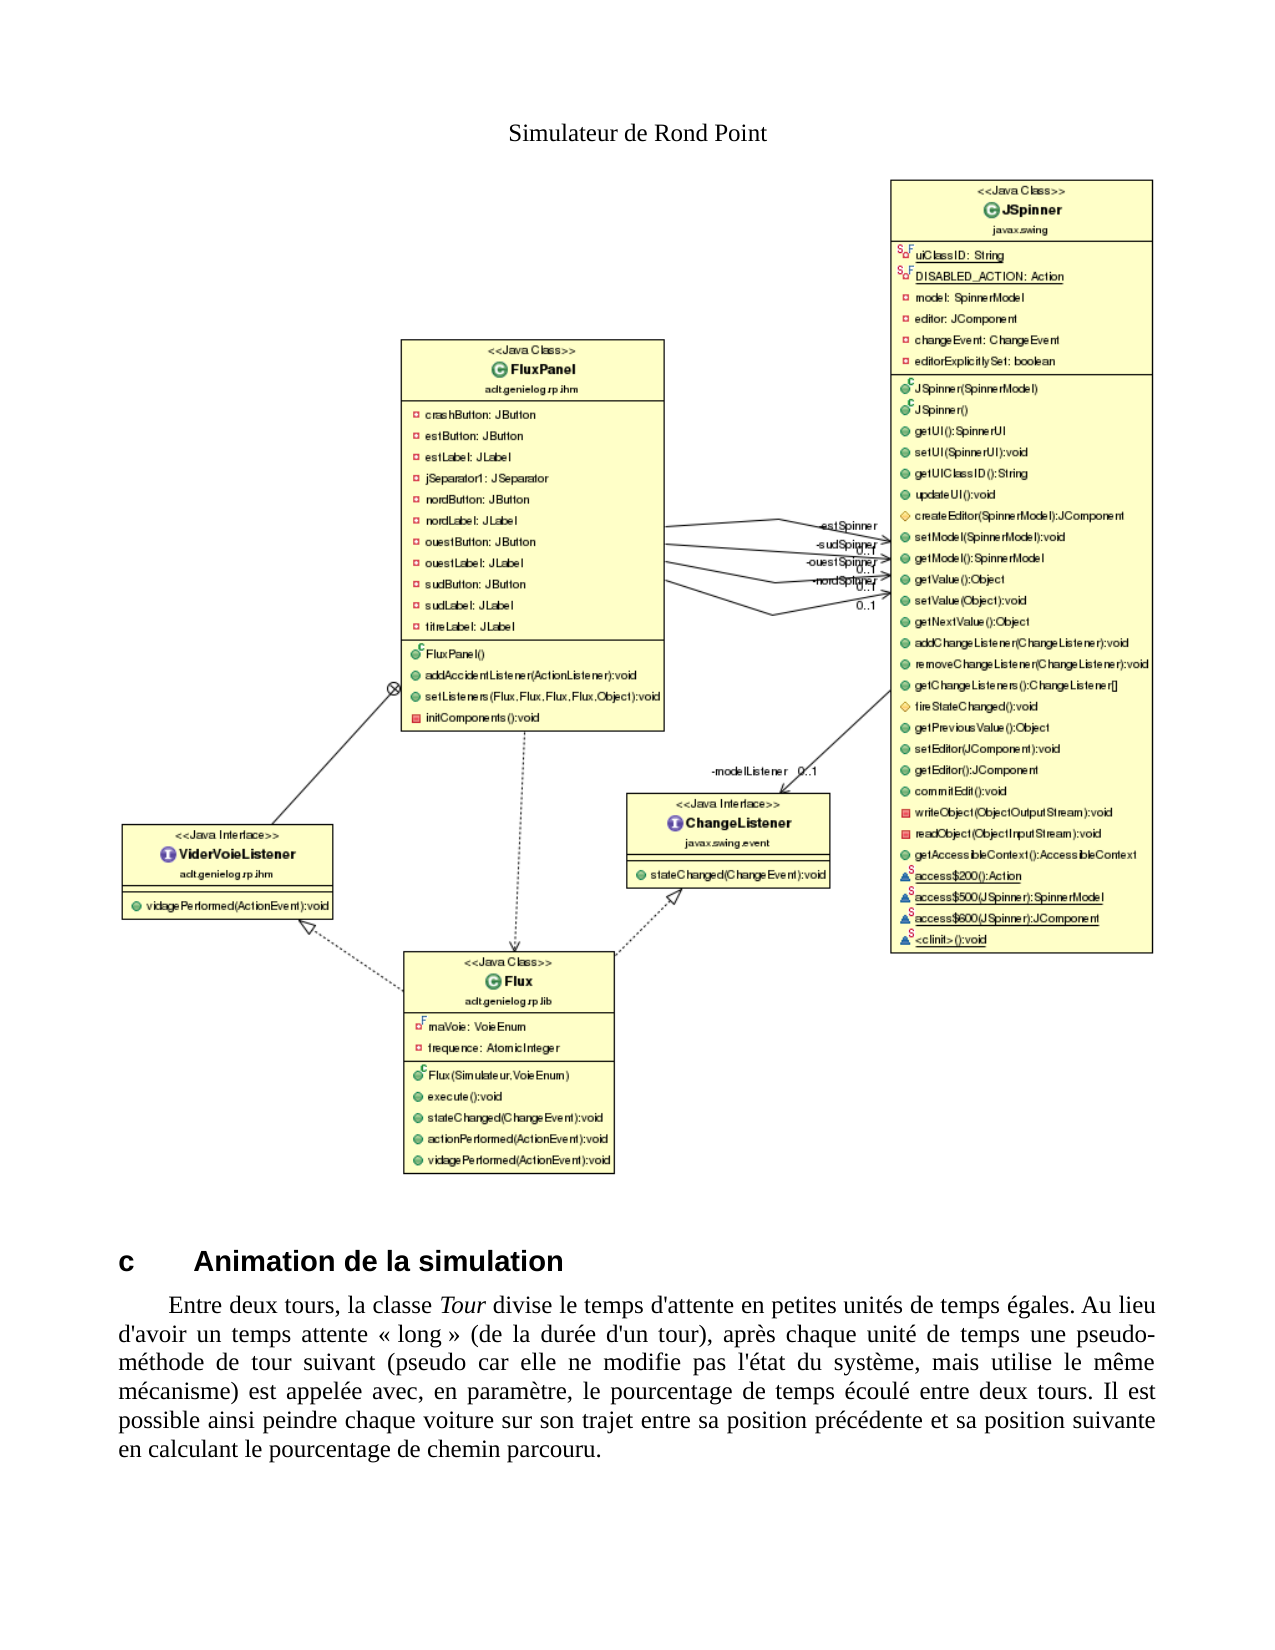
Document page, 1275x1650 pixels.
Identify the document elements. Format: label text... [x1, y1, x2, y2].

subtitle Animation de la simulation [118, 1244, 1157, 1277]
text Entre deux tours, la classe Tour divise le temps d'attente en petites unités de temps égales. Au lieu d'avoir un temps attente « long » (de la durée d'un tour), après chaque unité de temps une pseudo-méthode de tour suivant (pseudo car elle ne modifie pas l'état du système, mais utilise le même mécanisme) est appelée avec, en paramètre, le pourcentage de temps écoulé entre deux tours. Il est possible ainsi peindre chaque voiture sur son trajet entre sa position précédente et sa position suivante en calculant le pourcentage de chemin parcouru. [118, 1290, 1157, 1462]
picture [118, 176, 1157, 1178]
